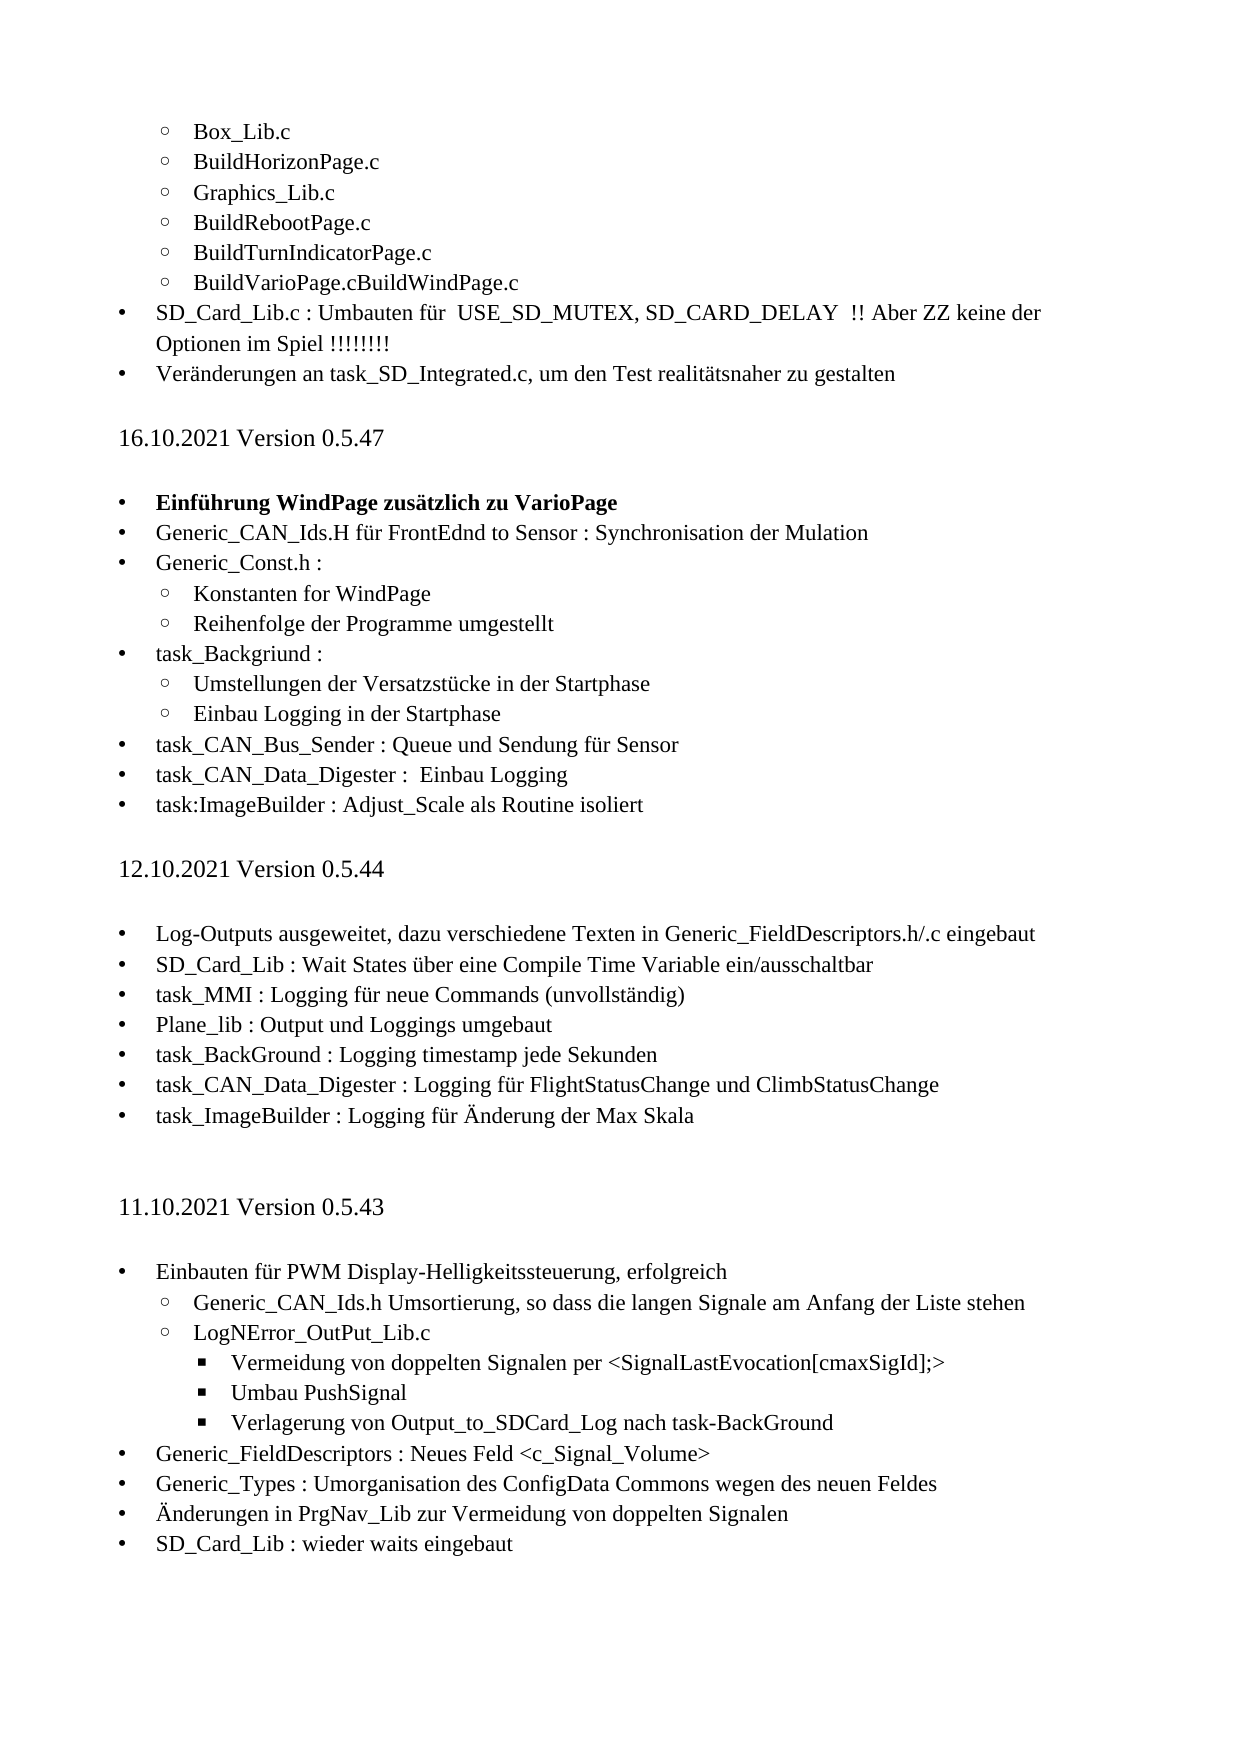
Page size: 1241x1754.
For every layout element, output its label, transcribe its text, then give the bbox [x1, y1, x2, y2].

list task_Backgriund : [118, 640, 1122, 666]
list task_CAN_Data_Digester : Logging für FlightStatusChange und ClimbStatusChange [118, 1071, 1122, 1098]
list task_BackGround : Logging timestamp jede Sekunden [118, 1041, 1122, 1068]
list Konstanten for WindPage [156, 580, 1122, 606]
list task_CAN_Bus_Sender : Queue und Sendung für Sensor [118, 731, 1122, 757]
list Umstellungen der Versatzstücke in der Startphase [156, 670, 1122, 697]
list BuildRebootPage.c [156, 209, 1122, 235]
list Generic_CAN_Ids.h Umsortierung, so dass die langen Signale am Anfang der Liste stehen [156, 1288, 1122, 1315]
list task_MMI : Logging für neue Commands (unvollständig) [118, 981, 1122, 1007]
list Vermeidung von doppelten Signalen per <SignalLastEvocation[cmaxSigId];> [193, 1349, 1122, 1375]
list Einführung WindPage zusätzlich zu VarioPage [118, 489, 1122, 515]
list Generic_Const.h : [118, 549, 1122, 576]
list Generic_FieldDescriptors : Neues Feld <c_Signal_Volume> [118, 1439, 1122, 1466]
text 16.10.2021 Version 0.5.47 [118, 423, 1122, 452]
list SD_Card_Lib : wieder waits eingebaut [118, 1530, 1122, 1557]
text 12.10.2021 Version 0.5.44 [118, 854, 1122, 883]
list Plane_lib : Output und Loggings umgebaut [118, 1011, 1122, 1037]
list BuildVarioPage.cBuildWindPage.c [156, 269, 1122, 296]
list SD_Card_Lib.c : Umbauten für USE_SD_MUTEX, SD_CARD_DELAY !! Aber ZZ keine der Optionen im Spiel !!!!!!!! [118, 299, 1122, 356]
list Verlagerung von Output_to_SDCard_Log nach task-BackGround [193, 1409, 1122, 1436]
list Box_Lib.c [156, 118, 1122, 144]
list task_CAN_Data_Digester : Einbau Logging [118, 761, 1122, 787]
list Graphics_Lib.c [156, 178, 1122, 205]
text 11.10.2021 Version 0.5.43 [118, 1192, 1122, 1221]
list Umbau PushSignal [193, 1379, 1122, 1406]
list Log-Outputs ausgeweitet, dazu verschiedene Texten in Generic_FieldDescriptors.h/.c eingebaut [118, 920, 1122, 947]
list BuildHorizonPage.c [156, 148, 1122, 175]
list LogNError_OutPut_Lib.c [156, 1319, 1122, 1345]
list Einbauten für PWM Display-Helligkeitssteuerung, erfolgreich [118, 1258, 1122, 1285]
list Einbau Logging in der Startphase [156, 701, 1122, 727]
list Reihenfolge der Programme umgestellt [156, 610, 1122, 636]
list SD_Card_Lib : Wait States über eine Compile Time Variable ein/ausschaltbar [118, 951, 1122, 977]
list Generic_Types : Umorganisation des ConfigData Commons wegen des neuen Feldes [118, 1470, 1122, 1496]
list Generic_CAN_Ids.H für FrontEdnd to Sensor : Synchronisation der Mulation [118, 519, 1122, 546]
list Veränderungen an task_SD_Integrated.c, um den Test realitätsnaher zu gestalten [118, 360, 1122, 386]
list task_ImageBuilder : Logging für Änderung der Max Skala [118, 1102, 1122, 1128]
list task:ImageBuilder : Adjust_Scale als Routine isoliert [118, 791, 1122, 817]
list BuildTurnIndicatorPage.c [156, 239, 1122, 265]
list Änderungen in PrgNav_Lib zur Vermeidung von doppelten Signalen [118, 1500, 1122, 1526]
